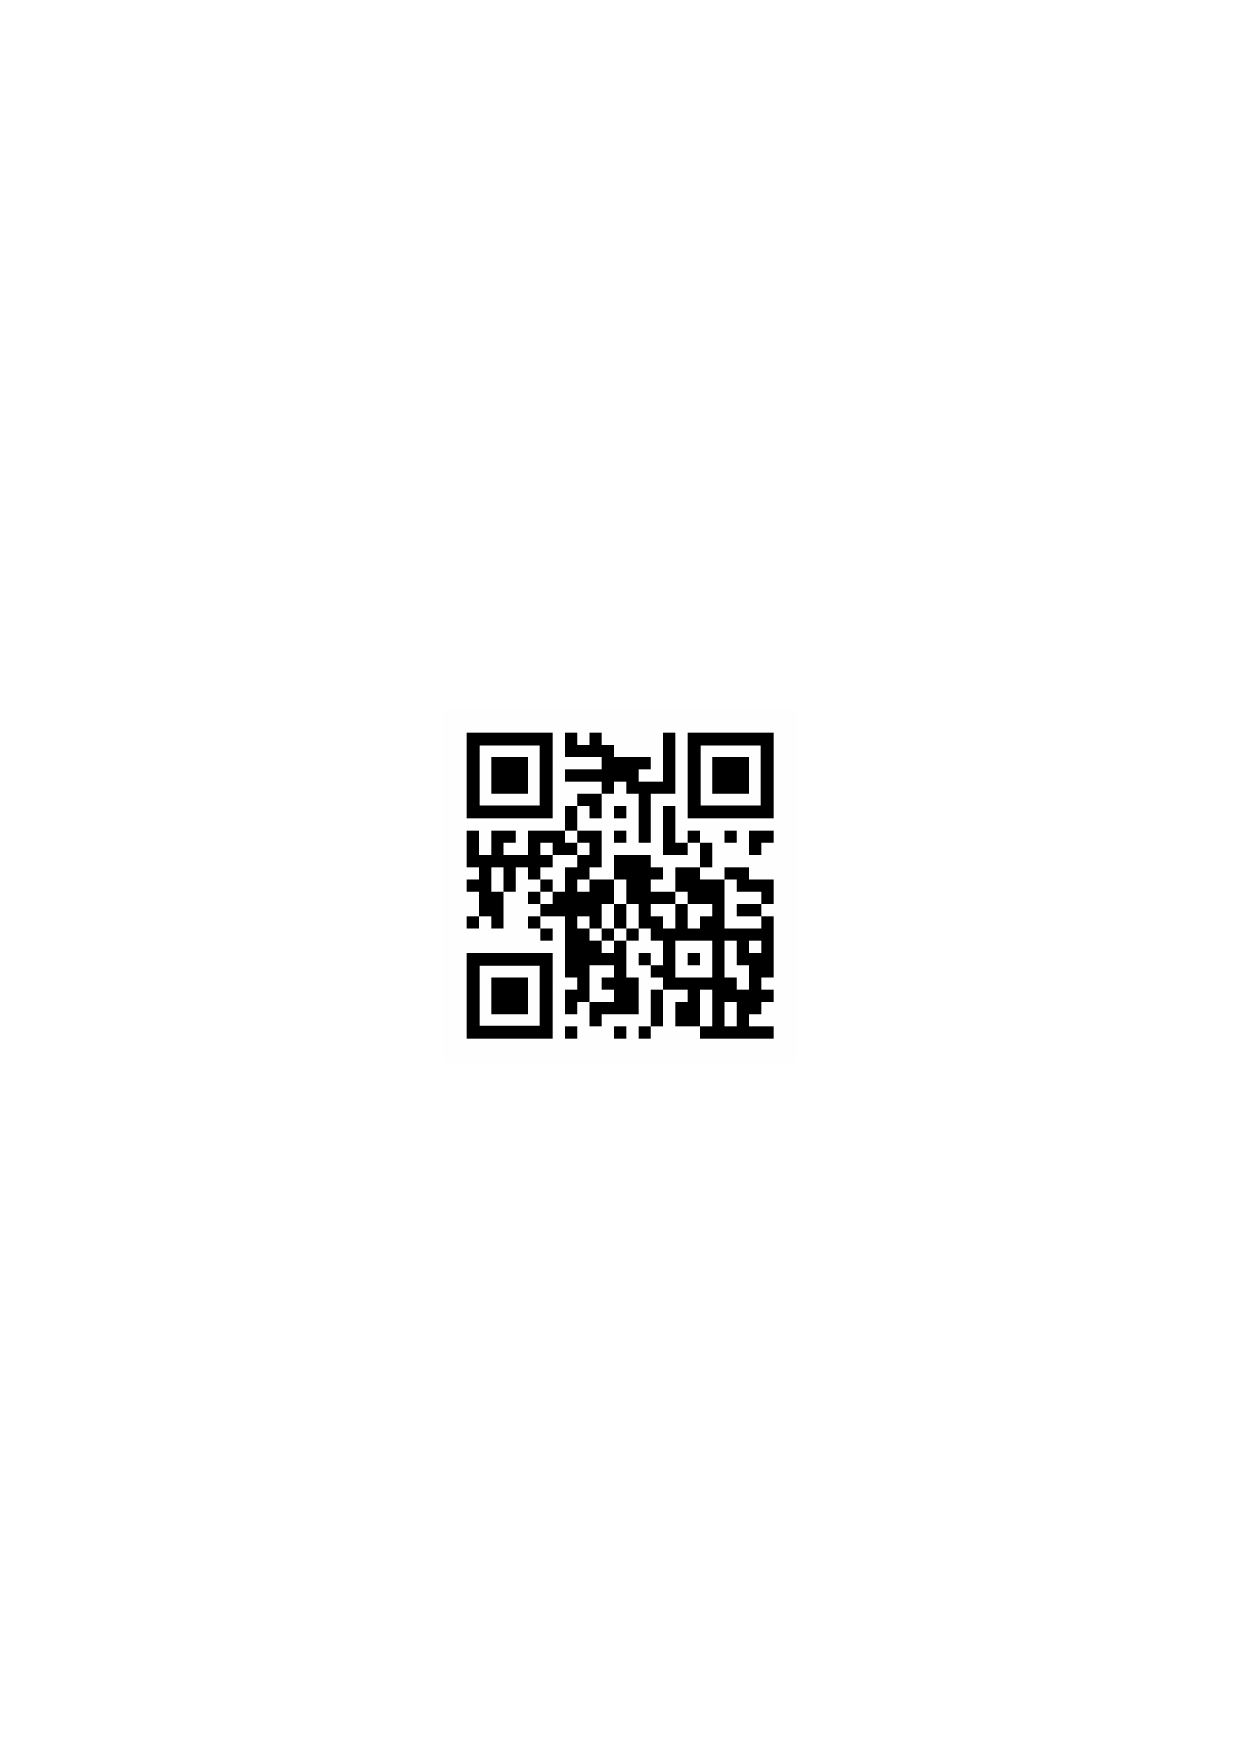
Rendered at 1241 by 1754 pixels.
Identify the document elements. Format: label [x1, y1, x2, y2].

picture [442, 708, 798, 1063]
